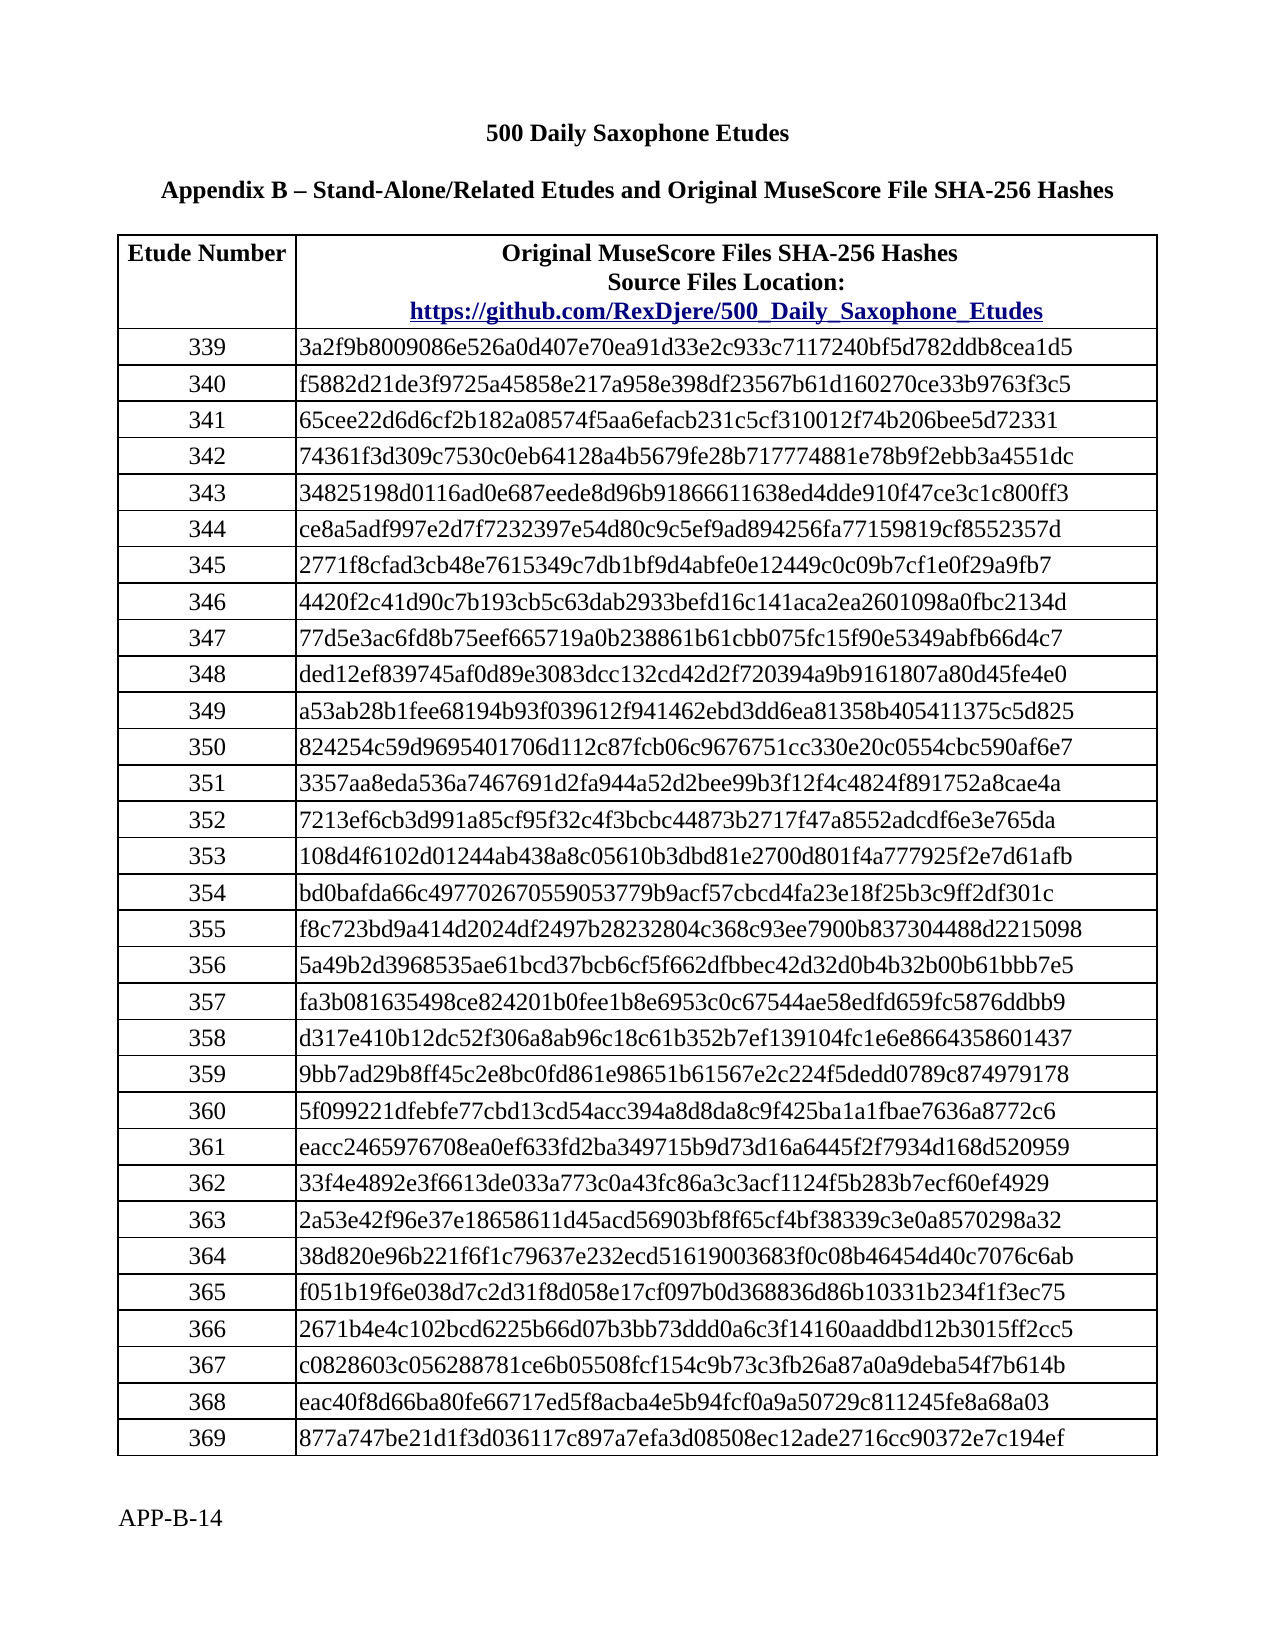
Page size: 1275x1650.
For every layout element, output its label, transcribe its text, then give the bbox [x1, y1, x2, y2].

table_cell 349 [119, 693, 295, 728]
table_cell 9bb7ad29b8ff45c2e8bc0fd861e98651b61567e2c224f5dedd0789c874979178 [297, 1056, 1156, 1091]
table_cell 340 [119, 366, 295, 400]
table_cell 355 [119, 911, 295, 946]
table_cell 4420f2c41d90c7b193cb5c63dab2933befd16c141aca2ea2601098a0fbc2134d [297, 584, 1156, 618]
table_cell 363 [119, 1202, 295, 1237]
table_cell f5882d21de3f9725a45858e217a958e398df23567b61d160270ce33b9763f3c5 [297, 366, 1156, 400]
table_cell 351 [119, 766, 295, 800]
table_header Etude Number [119, 236, 295, 328]
table_cell 108d4f6102d01244ab438a8c05610b3dbd81e2700d801f4a777925f2e7d61afb [297, 838, 1156, 873]
table_cell 2a53e42f96e37e18658611d45acd56903bf8f65cf4bf38339c3e0a8570298a32 [297, 1202, 1156, 1237]
table_cell 824254c59d9695401706d112c87fcb06c9676751cc330e20c0554cbc590af6e7 [297, 729, 1156, 764]
table_cell 339 [119, 329, 295, 364]
table_cell 348 [119, 657, 295, 691]
table_cell fa3b081635498ce824201b0fee1b8e6953c0c67544ae58edfd659fc5876ddbb9 [297, 984, 1156, 1018]
table_cell a53ab28b1fee68194b93f039612f941462ebd3dd6ea81358b405411375c5d825 [297, 693, 1156, 728]
table_cell 369 [119, 1420, 295, 1455]
table_cell 347 [119, 620, 295, 655]
table_cell 361 [119, 1129, 295, 1164]
table_cell d317e410b12dc52f306a8ab96c18c61b352b7ef139104fc1e6e8664358601437 [297, 1020, 1156, 1055]
table_cell 352 [119, 802, 295, 837]
table_cell 5f099221dfebfe77cbd13cd54acc394a8d8da8c9f425ba1a1fbae7636a8772c6 [297, 1093, 1156, 1127]
table_cell eacc2465976708ea0ef633fd2ba349715b9d73d16a6445f2f7934d168d520959 [297, 1129, 1156, 1164]
table_cell 342 [119, 438, 295, 473]
table_cell 3a2f9b8009086e526a0d407e70ea91d33e2c933c7117240bf5d782ddb8cea1d5 [297, 329, 1156, 364]
table_cell 354 [119, 875, 295, 909]
table_cell 3357aa8eda536a7467691d2fa944a52d2bee99b3f12f4c4824f891752a8cae4a [297, 766, 1156, 800]
table_cell 360 [119, 1093, 295, 1127]
table_cell f051b19f6e038d7c2d31f8d058e17cf097b0d368836d86b10331b234f1f3ec75 [297, 1275, 1156, 1309]
table_cell 346 [119, 584, 295, 618]
table_cell 877a747be21d1f3d036117c897a7efa3d08508ec12ade2716cc90372e7c194ef [297, 1420, 1156, 1455]
table_cell 364 [119, 1238, 295, 1273]
table_cell eac40f8d66ba80fe66717ed5f8acba4e5b94fcf0a9a50729c811245fe8a68a03 [297, 1384, 1156, 1418]
table_cell 2671b4e4c102bcd6225b66d07b3bb73ddd0a6c3f14160aaddbd12b3015ff2cc5 [297, 1311, 1156, 1346]
table_cell 365 [119, 1275, 295, 1309]
table_cell 362 [119, 1166, 295, 1200]
table_cell 345 [119, 547, 295, 582]
table_cell 359 [119, 1056, 295, 1091]
table_cell 7213ef6cb3d991a85cf95f32c4f3bcbc44873b2717f47a8552adcdf6e3e765da [297, 802, 1156, 837]
table_cell 353 [119, 838, 295, 873]
table_cell 344 [119, 511, 295, 546]
table_cell 367 [119, 1347, 295, 1382]
table_cell f8c723bd9a414d2024df2497b28232804c368c93ee7900b837304488d2215098 [297, 911, 1156, 946]
table_cell ded12ef839745af0d89e3083dcc132cd42d2f720394a9b9161807a80d45fe4e0 [297, 657, 1156, 691]
table_cell 34825198d0116ad0e687eede8d96b91866611638ed4dde910f47ce3c1c800ff3 [297, 475, 1156, 509]
table_cell 357 [119, 984, 295, 1018]
table_cell 77d5e3ac6fd8b75eef665719a0b238861b61cbb075fc15f90e5349abfb66d4c7 [297, 620, 1156, 655]
table_cell 358 [119, 1020, 295, 1055]
table_cell 33f4e4892e3f6613de033a773c0a43fc86a3c3acf1124f5b283b7ecf60ef4929 [297, 1166, 1156, 1200]
table_cell 356 [119, 947, 295, 982]
table_cell 5a49b2d3968535ae61bcd37bcb6cf5f662dfbbec42d32d0b4b32b00b61bbb7e5 [297, 947, 1156, 982]
table_cell c0828603c056288781ce6b05508fcf154c9b73c3fb26a87a0a9deba54f7b614b [297, 1347, 1156, 1382]
table_cell 343 [119, 475, 295, 509]
table_cell 368 [119, 1384, 295, 1418]
table_cell bd0bafda66c497702670559053779b9acf57cbcd4fa23e18f25b3c9ff2df301c [297, 875, 1156, 909]
table_cell ce8a5adf997e2d7f7232397e54d80c9c5ef9ad894256fa77159819cf8552357d [297, 511, 1156, 546]
table_header Original MuseScore Files SHA-256 Hashes Source Files Location: https://github.com/RexDjere/500_Daily_Saxophone_Etudes [297, 236, 1156, 328]
table_cell 65cee22d6d6cf2b182a08574f5aa6efacb231c5cf310012f74b206bee5d72331 [297, 402, 1156, 437]
table_cell 2771f8cfad3cb48e7615349c7db1bf9d4abfe0e12449c0c09b7cf1e0f29a9fb7 [297, 547, 1156, 582]
table_cell 38d820e96b221f6f1c79637e232ecd51619003683f0c08b46454d40c7076c6ab [297, 1238, 1156, 1273]
table_cell 350 [119, 729, 295, 764]
table_cell 74361f3d309c7530c0eb64128a4b5679fe28b717774881e78b9f2ebb3a4551dc [297, 438, 1156, 473]
table_cell 366 [119, 1311, 295, 1346]
table_cell 341 [119, 402, 295, 437]
